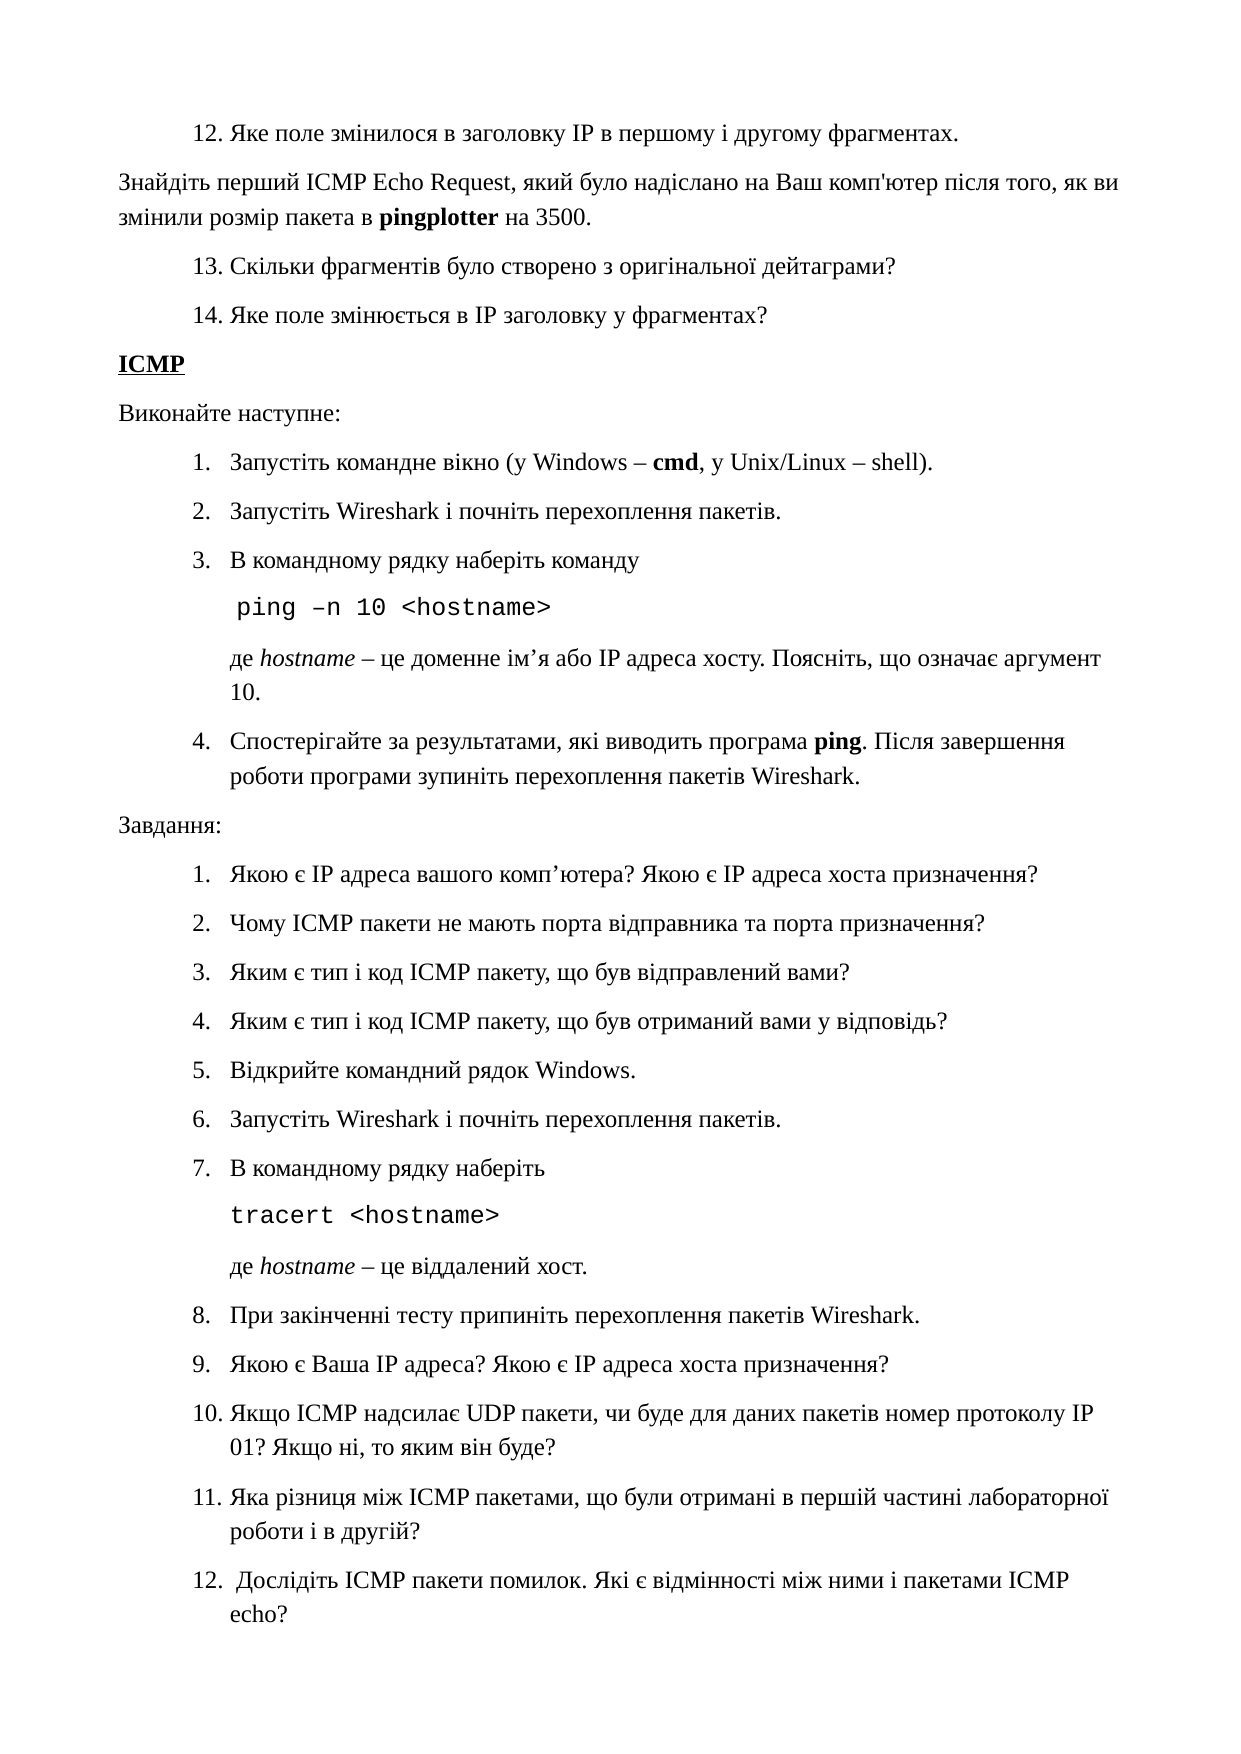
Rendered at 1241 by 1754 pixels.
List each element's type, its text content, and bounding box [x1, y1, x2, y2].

list tracert <hostname> [192, 1202, 1122, 1231]
list Спостерігайте за результатами, які виводить програма ping. Після завершення роботи програми зупиніть перехоплення пакетів Wireshark. [192, 726, 1122, 789]
list Яка різниця між ICMP пакетами, що були отримані в першій частині лабораторної роботи і в другій? [192, 1482, 1122, 1545]
list Запустіть Wireshark і почніть перехоплення пакетів. [192, 496, 1122, 525]
list Відкрийте командний рядок Windows. [192, 1055, 1122, 1084]
text Знайдіть перший ICMP Echo Request, який було надіслано на Ваш комп'ютер після того, як ви змінили розмір пакета в pingplotter на 3500. [118, 167, 1122, 230]
list де hostname – це віддалений хост. [192, 1251, 1122, 1279]
list В командному рядку наберіть команду [192, 545, 1122, 574]
list Запустіть Wireshark і почніть перехоплення пакетів. [192, 1104, 1122, 1133]
text де hostname – це доменне ім’я або IP адреса хосту. Поясніть, що означає аргумент 10. [229, 643, 1122, 706]
list Скільки фрагментів було створено з оригінальної дейтаграми? [192, 251, 1122, 279]
list Якщо ІСМР надсилає UDP пакети, чи буде для даних пакетів номер протоколу ІР 01? Якщо ні, то яким він буде? [192, 1398, 1122, 1461]
list Якою є ІР адреса вашого комп’ютера? Якою є ІР адреса хоста призначення? [192, 859, 1122, 888]
list При закінченні тесту припиніть перехоплення пакетів Wireshark. [192, 1300, 1122, 1329]
list Запустіть командне вікно (у Windows – cmd, у Unix/Linux – shell). [192, 447, 1122, 476]
list Дослідіть ІСМР пакети помилок. Які є відмінності між ними і пакетами ICMP echo? [192, 1565, 1122, 1628]
list Чому ІСМР пакети не мають порта відправника та порта призначення? [192, 908, 1122, 937]
text Завдання: [118, 810, 1122, 838]
text Виконайте наступне: [118, 398, 1122, 427]
list В командному рядку наберіть [192, 1153, 1122, 1182]
text ping –n 10 <hostname> [236, 594, 1122, 622]
list Яким є тип і код ІСМР пакету, що був отриманий вами у відповідь? [192, 1006, 1122, 1035]
list Якою є Ваша ІР адреса? Якою є ІР адреса хоста призначення? [192, 1349, 1122, 1378]
text ICMP [118, 349, 1122, 378]
list Яке поле змінюється в ІР заголовку у фрагментах? [192, 300, 1122, 328]
list Яке поле змінилося в заголовку ІР в першому і другому фрагментах. [192, 118, 1122, 147]
list Яким є тип і код ІСМР пакету, що був відправлений вами? [192, 957, 1122, 986]
